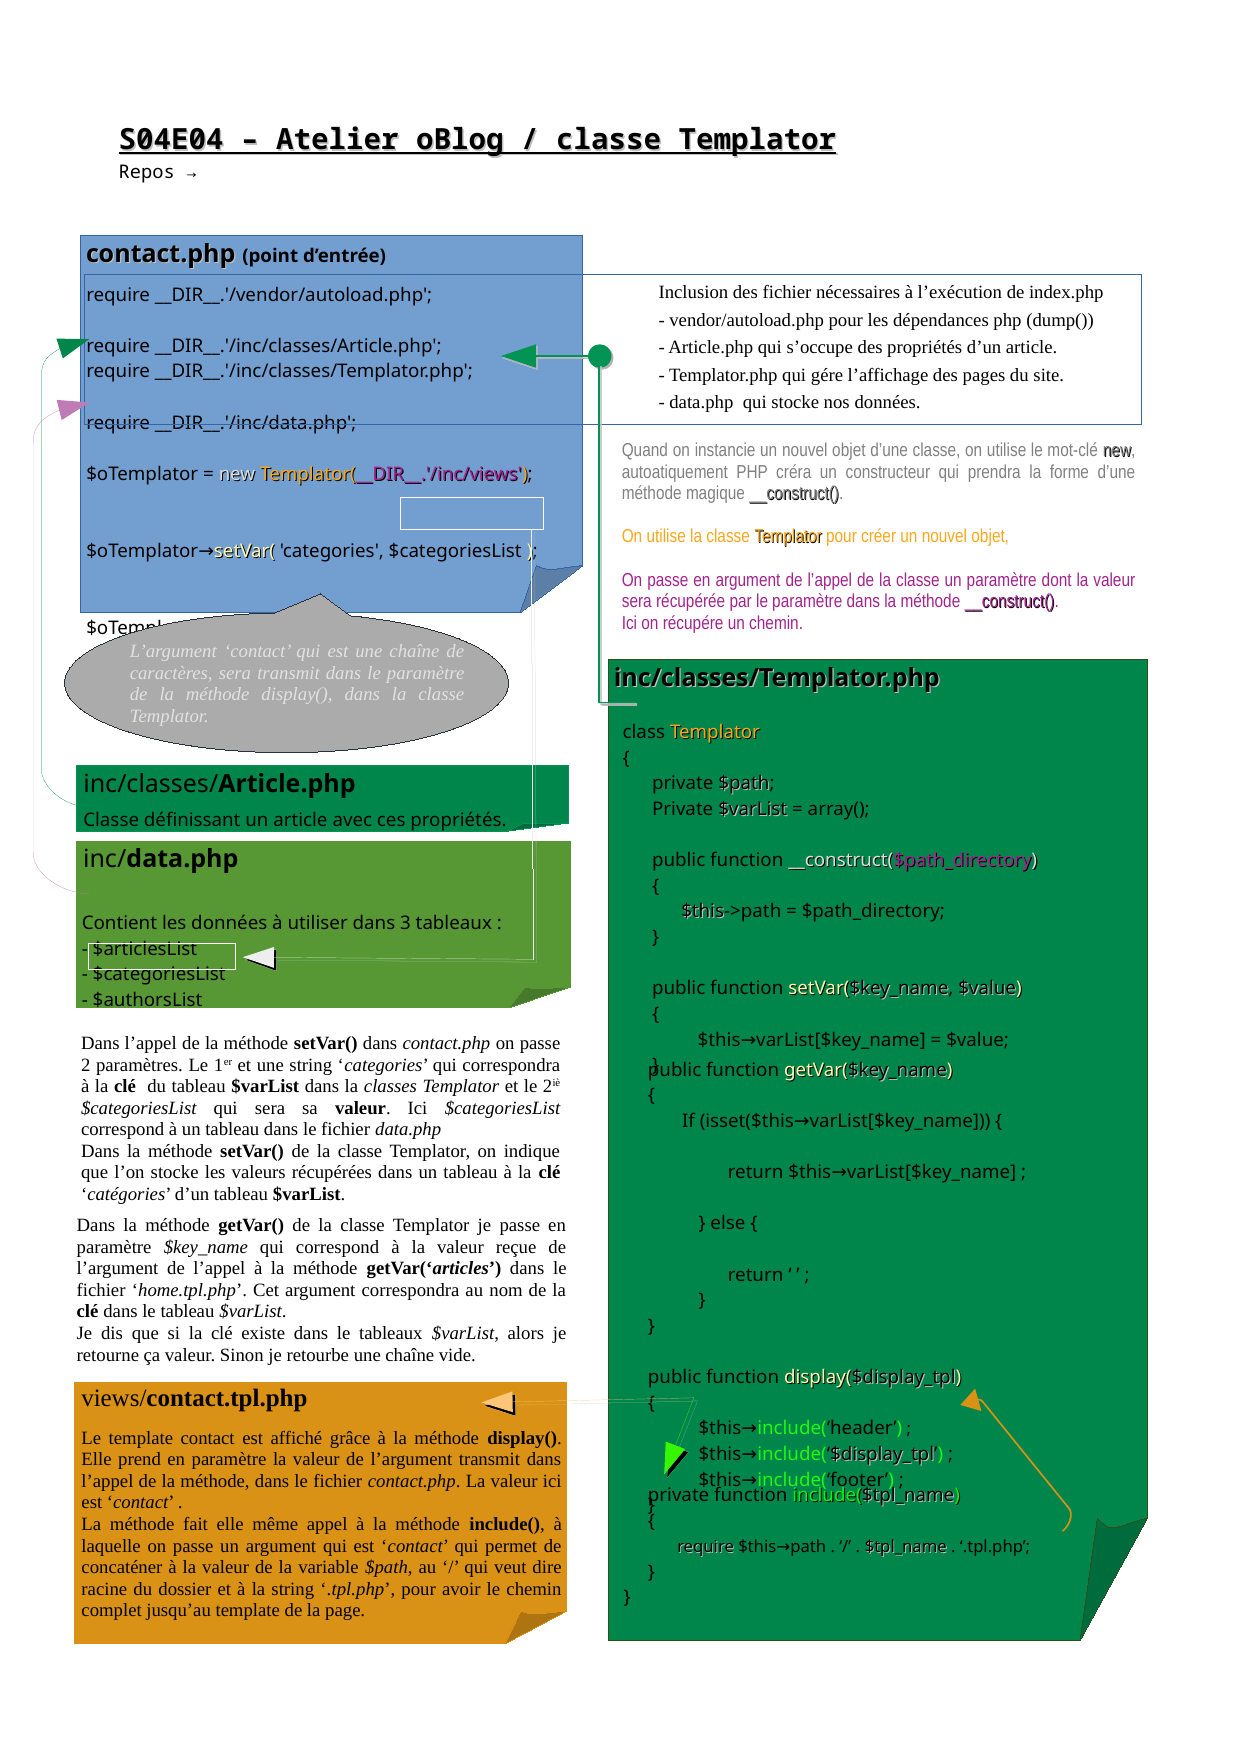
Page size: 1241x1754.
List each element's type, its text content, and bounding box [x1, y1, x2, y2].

text Repos → [118, 158, 1122, 183]
text S04E04 – Atelier oBlog / classe Templator [118, 118, 1122, 158]
